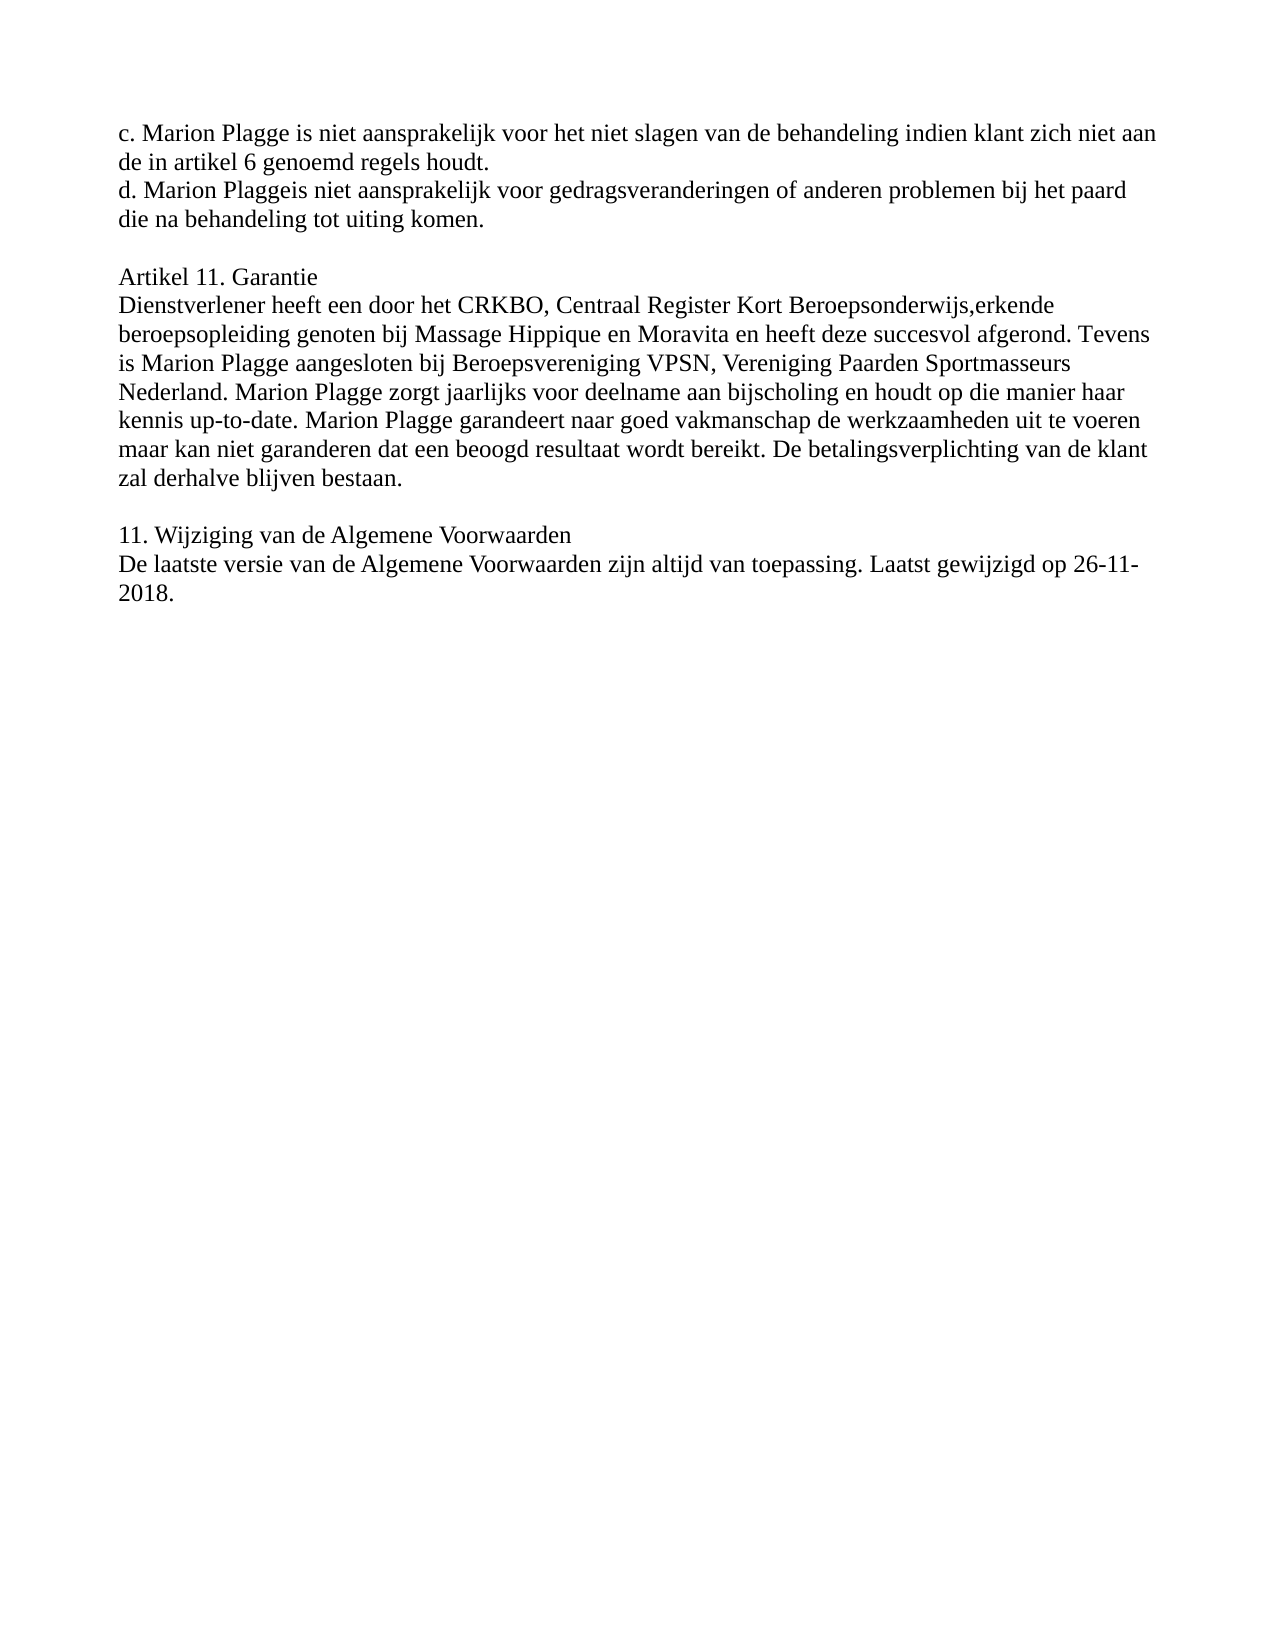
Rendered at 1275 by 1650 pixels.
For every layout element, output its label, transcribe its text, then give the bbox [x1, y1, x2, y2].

text De laatste versie van de Algemene Voorwaarden zijn altijd van toepassing. Laatst gewijzigd op 26-11-2018. [118, 549, 1157, 607]
text d. Marion Plaggeis niet aansprakelijk voor gedragsveranderingen of anderen problemen bij het paard die na behandeling tot uiting komen. [118, 176, 1157, 233]
text 11. Wijziging van de Algemene Voorwaarden [118, 521, 1157, 549]
text Artikel 11. Garantie [118, 262, 1157, 291]
text c. Marion Plagge is niet aansprakelijk voor het niet slagen van de behandeling indien klant zich niet aan de in artikel 6 genoemd regels houdt. [118, 118, 1157, 176]
text maar kan niet garanderen dat een beoogd resultaat wordt bereikt. De betalingsverplichting van de klant zal derhalve blijven bestaan. [118, 434, 1157, 492]
text Dienstverlener heeft een door het CRKBO, Centraal Register Kort Beroepsonderwijs,erkende beroepsopleiding genoten bij Massage Hippique en Moravita en heeft deze succesvol afgerond. Tevens is Marion Plagge aangesloten bij Beroepsvereniging VPSN, Vereniging Paarden Sportmasseurs Nederland. Marion Plagge zorgt jaarlijks voor deelname aan bijscholing en houdt op die manier haar kennis up-to-date. Marion Plagge garandeert naar goed vakmanschap de werkzaamheden uit te voeren [118, 291, 1157, 434]
